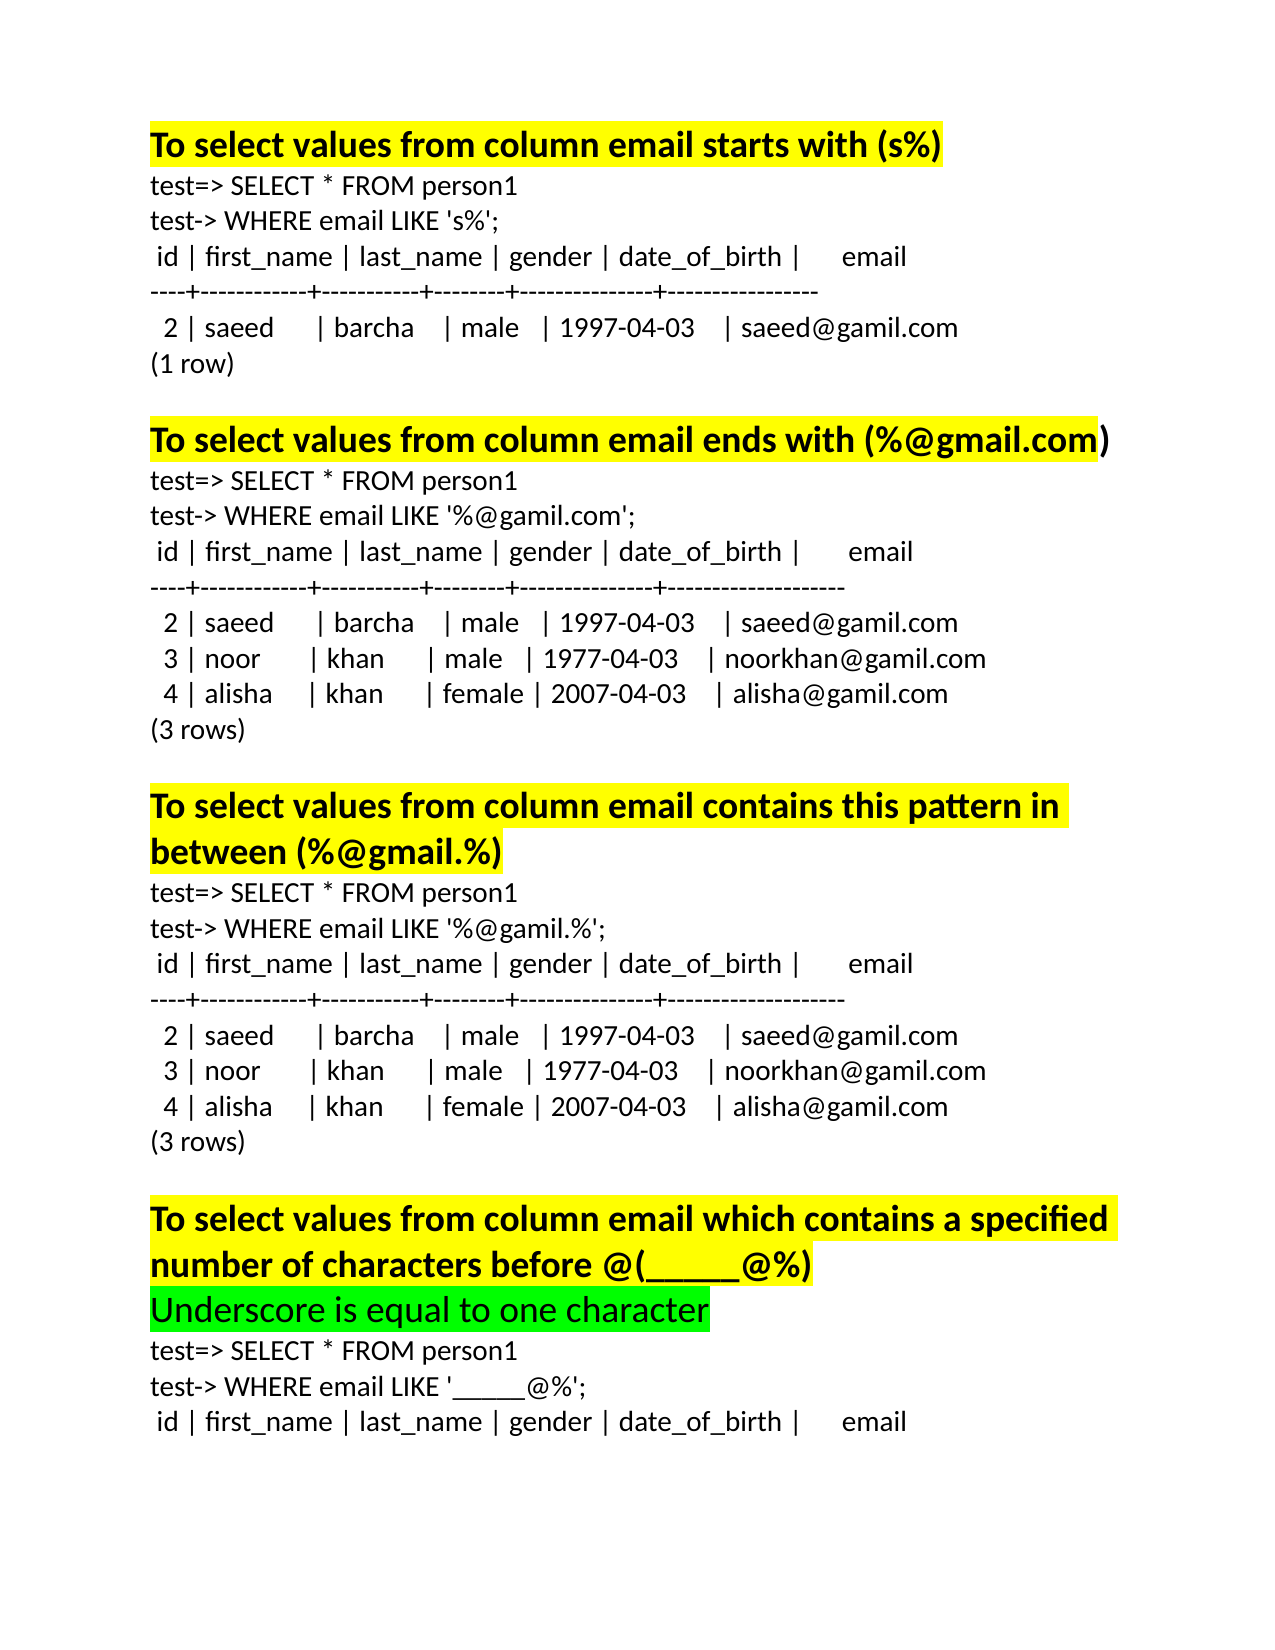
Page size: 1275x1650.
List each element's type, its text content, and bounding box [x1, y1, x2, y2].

text 3 | noor | khan | male | 1977-04-03 | noorkhan@gamil.com [150, 640, 1125, 676]
text test-> WHERE email LIKE '%@gamil.%'; [150, 910, 1125, 945]
text id | first_name | last_name | gender | date_of_birth | email [150, 238, 1125, 273]
text test=> SELECT * FROM person1 [150, 167, 1125, 202]
text 2 | saeed | barcha | male | 1997-04-03 | saeed@gamil.com [150, 1017, 1125, 1052]
text id | first_name | last_name | gender | date_of_birth | email [150, 533, 1125, 569]
text (3 rows) [150, 1123, 1125, 1159]
text test-> WHERE email LIKE '%@gamil.com'; [150, 497, 1125, 533]
text Underscore is equal to one character [150, 1286, 1125, 1332]
text 2 | saeed | barcha | male | 1997-04-03 | saeed@gamil.com [150, 309, 1125, 345]
text ----+------------+-----------+--------+---------------+-------------------- [150, 981, 1125, 1017]
text To select values from column email which contains a specified number of characters before @(_____@%) [150, 1195, 1125, 1286]
text test-> WHERE email LIKE '_____@%'; [150, 1368, 1125, 1403]
text (3 rows) [150, 711, 1125, 747]
text id | first_name | last_name | gender | date_of_birth | email [150, 945, 1125, 981]
text test-> WHERE email LIKE 's%'; [150, 202, 1125, 238]
text 2 | saeed | barcha | male | 1997-04-03 | saeed@gamil.com [150, 604, 1125, 640]
text 4 | alisha | khan | female | 2007-04-03 | alisha@gamil.com [150, 1088, 1125, 1123]
text 3 | noor | khan | male | 1977-04-03 | noorkhan@gamil.com [150, 1052, 1125, 1088]
text test=> SELECT * FROM person1 [150, 874, 1125, 910]
text To select values from column email starts with (s%) [150, 121, 1125, 167]
text test=> SELECT * FROM person1 [150, 1332, 1125, 1368]
text ----+------------+-----------+--------+---------------+----------------- [150, 273, 1125, 309]
text id | first_name | last_name | gender | date_of_birth | email [150, 1403, 1125, 1439]
text test=> SELECT * FROM person1 [150, 462, 1125, 497]
text (1 row) [150, 345, 1125, 380]
text ----+------------+-----------+--------+---------------+-------------------- [150, 569, 1125, 604]
text To select values from column email ends with (%@gmail.com) [150, 416, 1125, 462]
text To select values from column email contains this pattern in between (%@gmail.%) [150, 782, 1125, 874]
text 4 | alisha | khan | female | 2007-04-03 | alisha@gamil.com [150, 676, 1125, 711]
